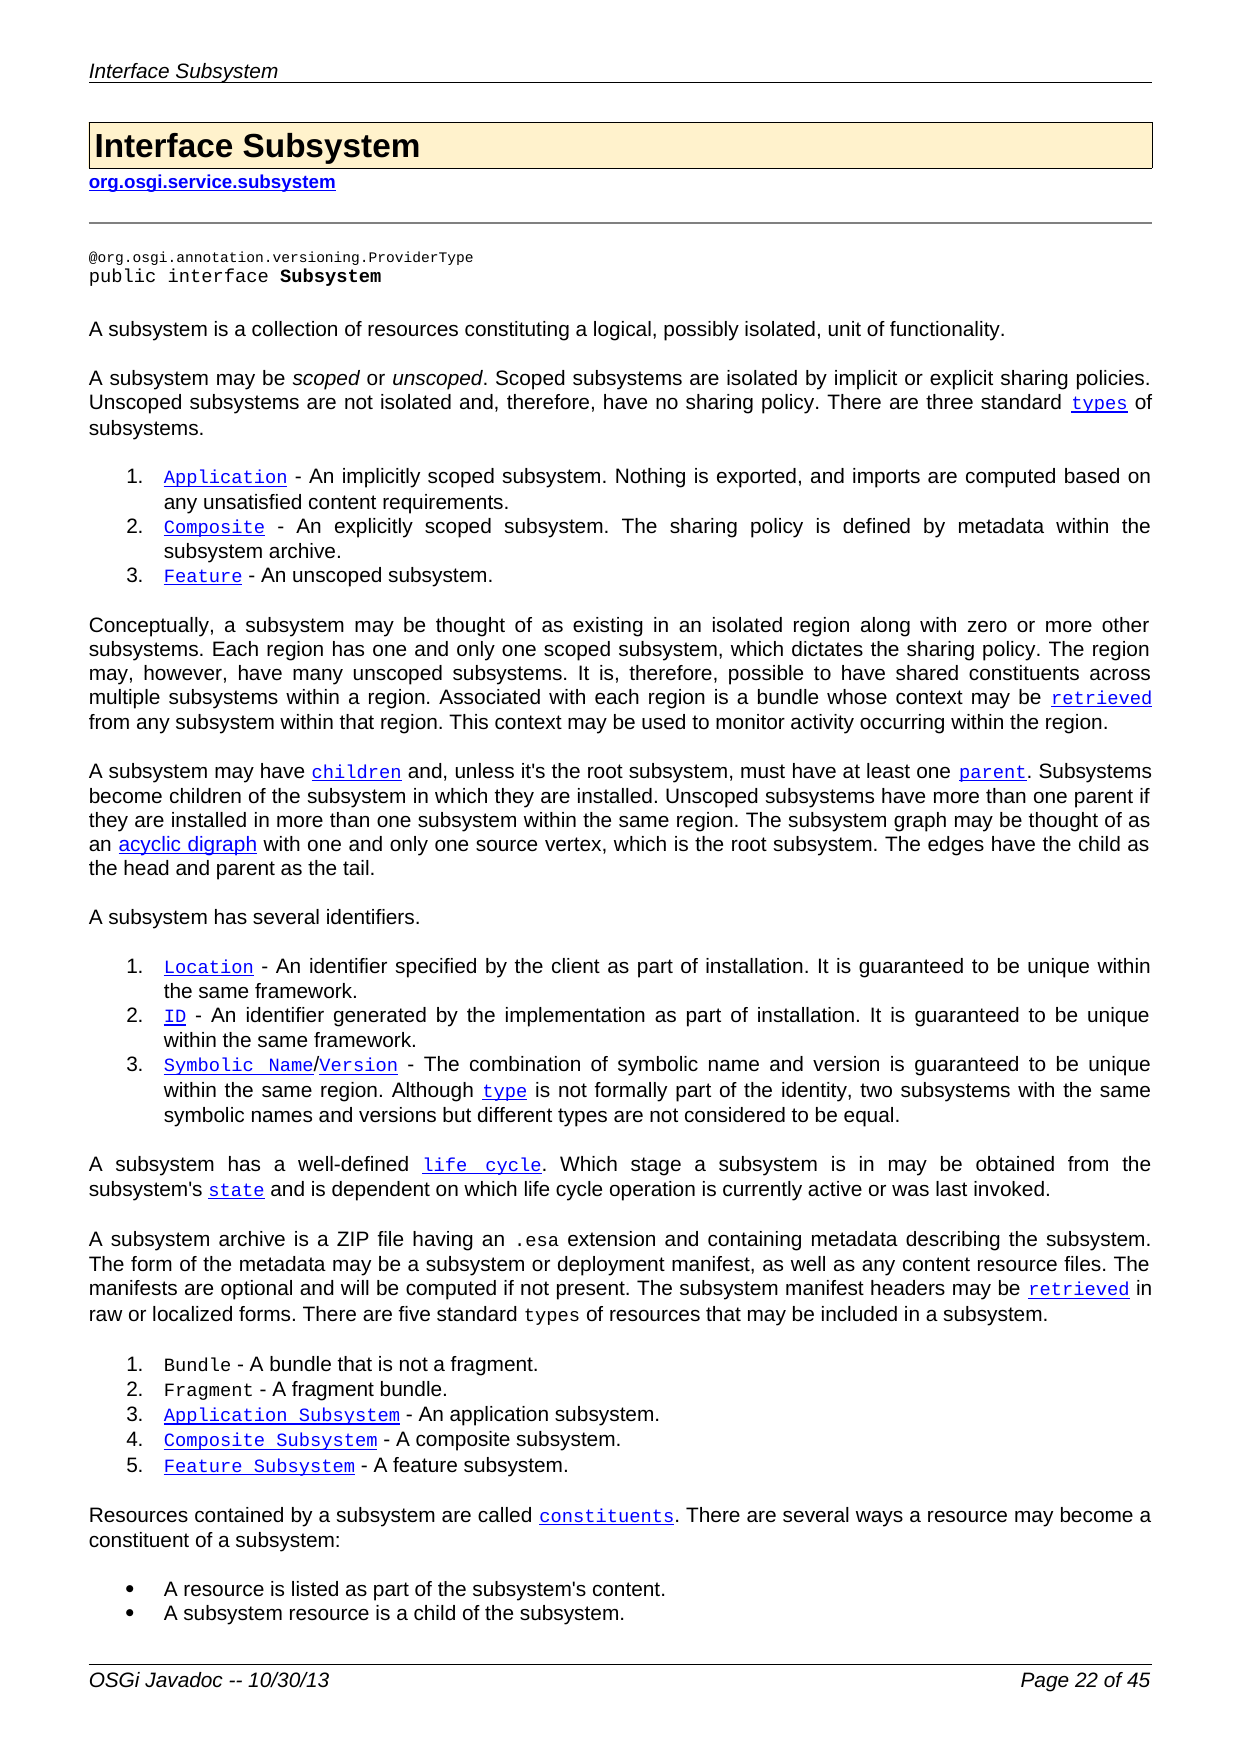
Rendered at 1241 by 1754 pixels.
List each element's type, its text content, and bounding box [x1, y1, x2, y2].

list Application Subsystem - An application subsystem. [126, 1402, 1152, 1427]
list Fragment - A fragment bundle. [126, 1377, 1152, 1402]
list Application - An implicitly scoped subsystem. Nothing is exported, and imports are computed based on any unsatisfied content requirements. [126, 464, 1152, 513]
list ID - An identifier generated by the implementation as part of installation. It is guaranteed to be unique within the same framework. [126, 1003, 1152, 1052]
text A subsystem is a collection of resources constituting a logical, possibly isolated, unit of functionality. [88, 317, 1152, 341]
text A subsystem has several identifiers. [88, 905, 1152, 929]
list Symbolic Name/Version - The combination of symbolic name and version is guaranteed to be unique within the same region. Although type is not formally part of the identity, two subsystems with the same symbolic names and versions but different types are not considered to be equal. [126, 1052, 1152, 1127]
list Bundle - A bundle that is not a fragment. [126, 1352, 1152, 1377]
text A subsystem archive is a ZIP file having an .esa extension and containing metadata describing the subsystem. The form of the metadata may be a subsystem or deployment manifest, as well as any content resource files. The manifests are optional and will be computed if not present. The subsystem manifest headers may be retrieved in raw or localized forms. There are five standard types of resources that may be included in a subsystem. [88, 1227, 1152, 1327]
subtitle Interface Subsystem [90, 123, 1152, 168]
text @org.osgi.annotation.versioning.ProviderType public interface Subsystem [88, 250, 1152, 288]
text Conceptually, a subsystem may be thought of as existing in an isolated region along with zero or more other subsystems. Each region has one and only one scoped subsystem, which dictates the sharing policy. The region may, however, have many unscoped subsystems. It is, therefore, possible to have shared constituents across multiple subsystems within a region. Associated with each region is a bundle whose context may be retrieved from any subsystem within that region. This context may be used to monitor activity occurring within the region. [88, 613, 1152, 734]
list A subsystem resource is a child of the subsystem. [126, 1601, 1152, 1625]
list A resource is listed as part of the subsystem's content. [126, 1577, 1152, 1601]
text A subsystem may be scoped or unscoped. Scoped subsystems are isolated by implicit or explicit sharing policies. Unscoped subsystems are not isolated and, therefore, have no sharing policy. There are three standard types of subsystems. [88, 366, 1152, 439]
list Feature Subsystem - A feature subsystem. [126, 1452, 1152, 1478]
text A subsystem has a well-defined life cycle. Which stage a subsystem is in may be obtained from the subsystem's state and is dependent on which life cycle operation is currently active or was last invoked. [88, 1152, 1152, 1202]
list Feature - An unscoped subsystem. [126, 563, 1152, 588]
text A subsystem may have children and, unless it's the root subsystem, must have at least one parent. Subsystems become children of the subsystem in which they are installed. Unscoped subsystems have more than one parent if they are installed in more than one subsystem within the same region. The subsystem graph may be thought of as an acyclic digraph with one and only one source vertex, which is the root subsystem. The edges have the child as the head and parent as the tail. [88, 759, 1152, 880]
list Composite Subsystem - A composite subsystem. [126, 1427, 1152, 1452]
list Location - An identifier specified by the client as part of installation. It is guaranteed to be unique within the same framework. [126, 954, 1152, 1003]
text org.osgi.service.subsystem [88, 171, 1152, 193]
text Resources contained by a subsystem are called constituents. There are several ways a resource may become a constituent of a subsystem: [88, 1503, 1152, 1552]
list Composite - An explicitly scoped subsystem. The sharing policy is defined by metadata within the subsystem archive. [126, 513, 1152, 563]
